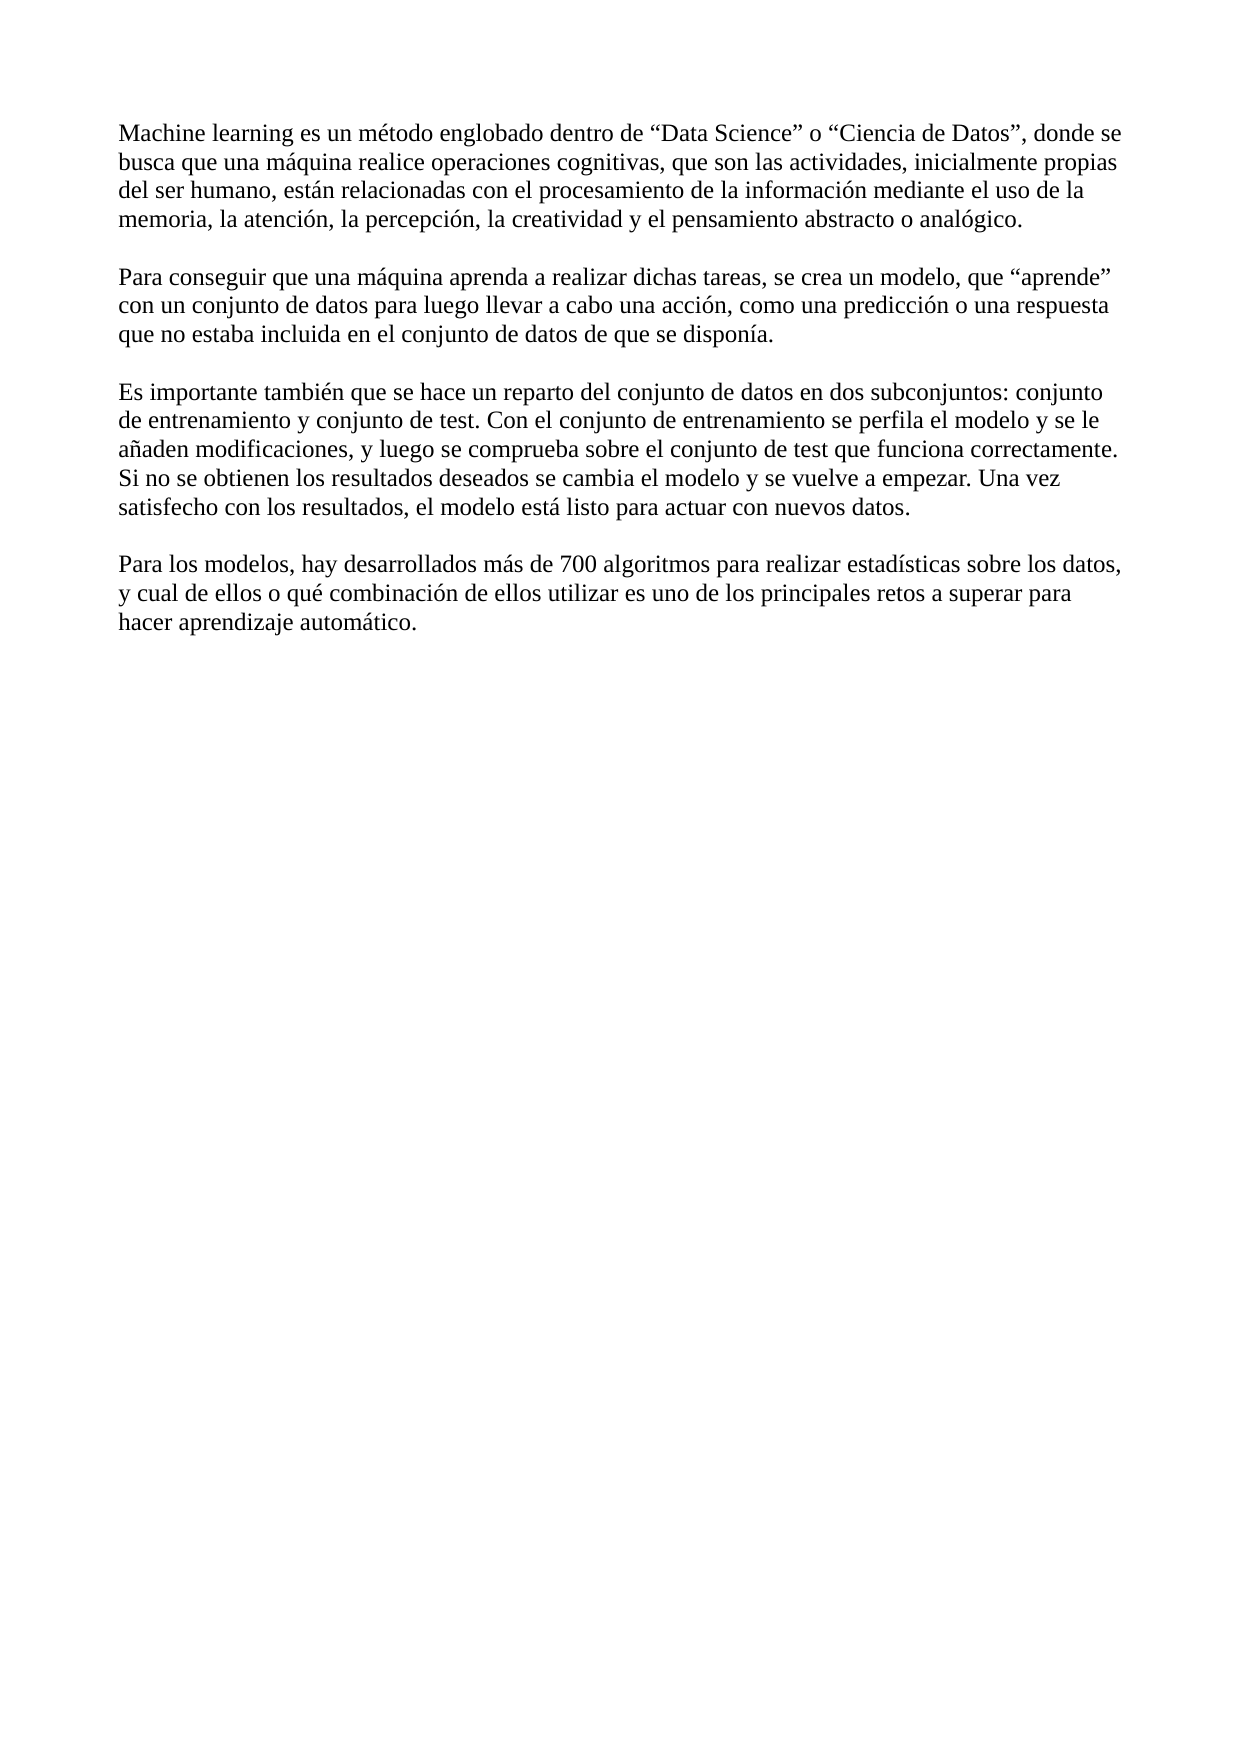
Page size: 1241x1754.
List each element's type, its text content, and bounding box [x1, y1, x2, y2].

text Para los modelos, hay desarrollados más de 700 algoritmos para realizar estadísticas sobre los datos, y cual de ellos o qué combinación de ellos utilizar es uno de los principales retos a superar para hacer aprendizaje automático. [118, 549, 1122, 636]
text Para conseguir que una máquina aprenda a realizar dichas tareas, se crea un modelo, que “aprende” con un conjunto de datos para luego llevar a cabo una acción, como una predicción o una respuesta que no estaba incluida en el conjunto de datos de que se disponía. [118, 262, 1122, 348]
text Machine learning es un método englobado dentro de “Data Science” o “Ciencia de Datos”, donde se busca que una máquina realice operaciones cognitivas, que son las actividades, inicialmente propias del ser humano, están relacionadas con el procesamiento de la información mediante el uso de la memoria, la atención, la percepción, la creatividad y el pensamiento abstracto o analógico. [118, 118, 1122, 233]
text Es importante también que se hace un reparto del conjunto de datos en dos subconjuntos: conjunto de entrenamiento y conjunto de test. Con el conjunto de entrenamiento se perfila el modelo y se le añaden modificaciones, y luego se comprueba sobre el conjunto de test que funciona correctamente. Si no se obtienen los resultados deseados se cambia el modelo y se vuelve a empezar. Una vez satisfecho con los resultados, el modelo está listo para actuar con nuevos datos. [118, 377, 1122, 521]
